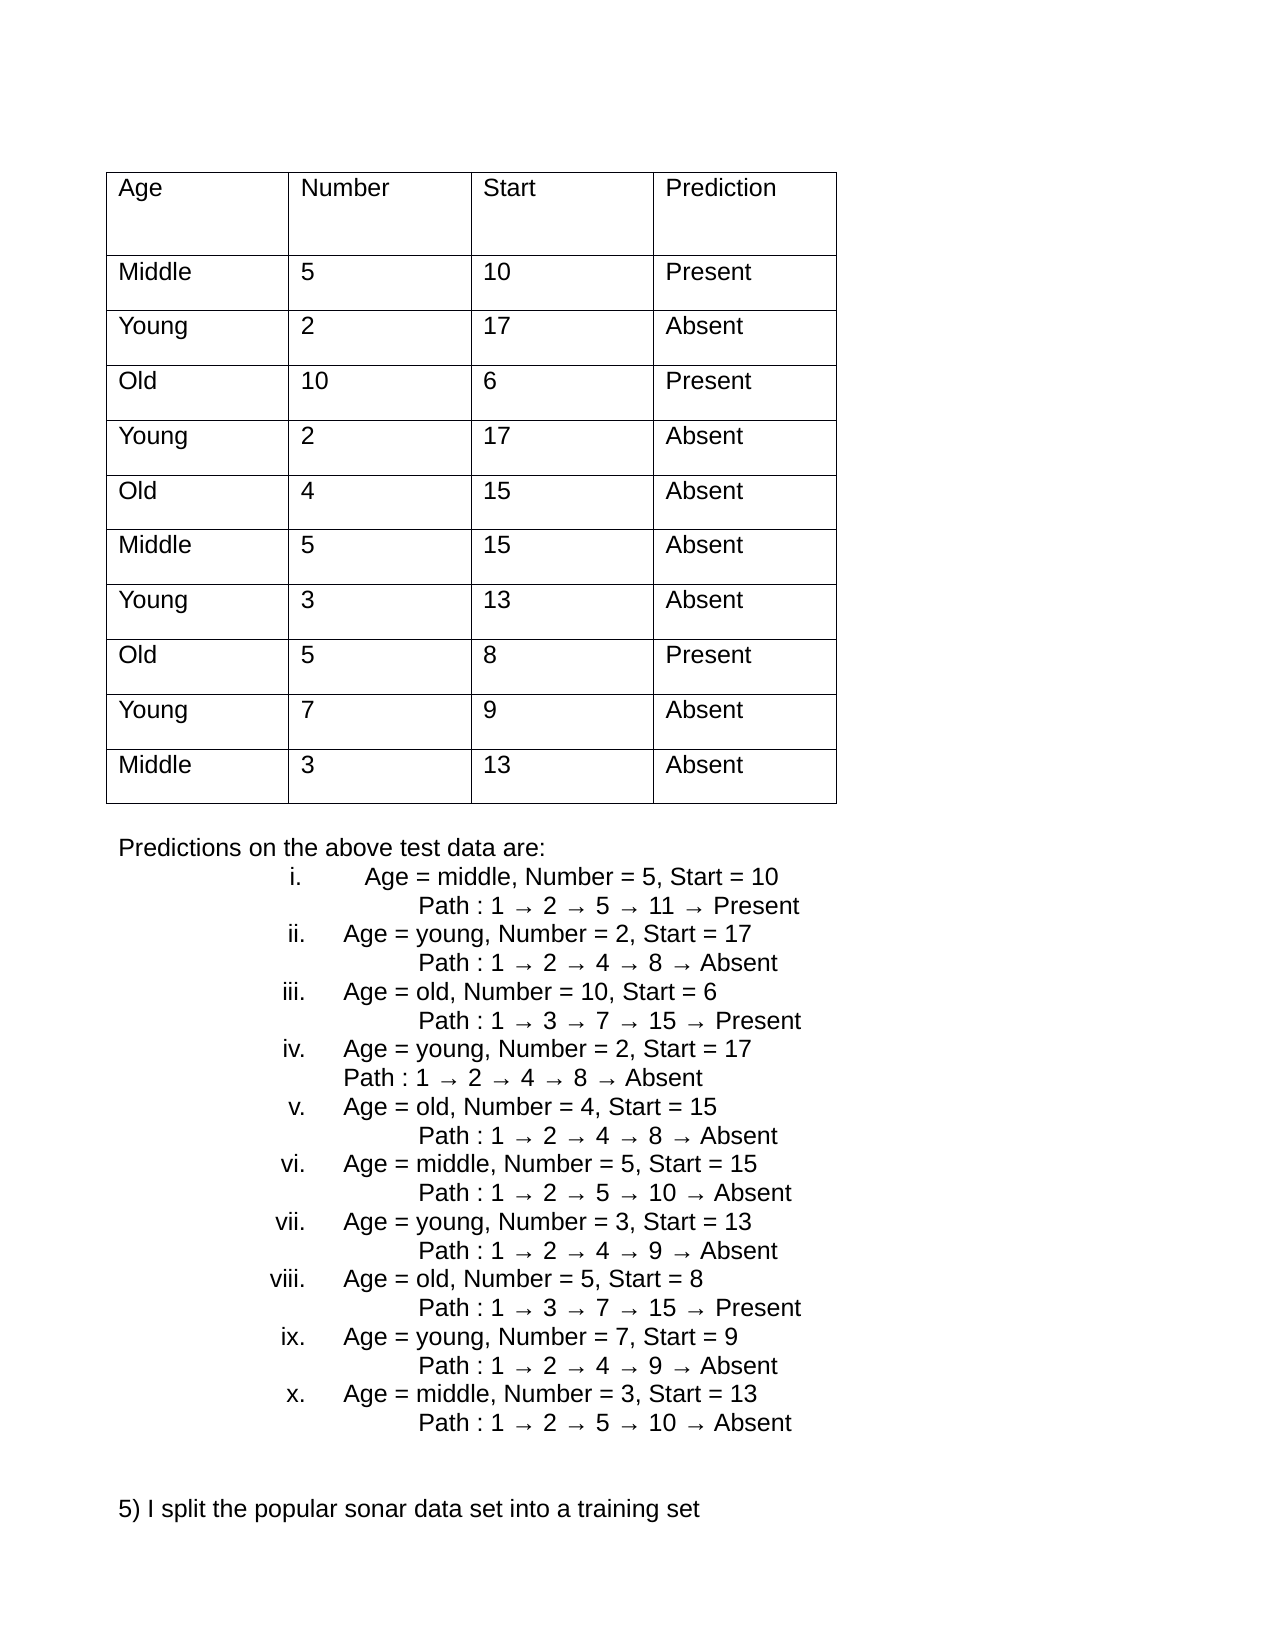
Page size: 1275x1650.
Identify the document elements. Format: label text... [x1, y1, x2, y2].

table_cell 15 [472, 476, 653, 529]
table_cell 2 [289, 421, 471, 474]
table_cell Absent [654, 750, 836, 803]
table_cell 5 [289, 256, 471, 310]
list Age = old, Number = 10, Start = 6 [306, 977, 1157, 1006]
list Age = middle, Number = 3, Start = 13 [306, 1379, 1157, 1408]
table_cell Present [654, 366, 836, 420]
table_header Number [289, 173, 471, 255]
text Path : 1 → 2 → 4 → 8 → Absent [343, 1121, 1157, 1149]
table_cell Old [107, 366, 288, 420]
table_cell 8 [472, 640, 653, 694]
text Path : 1 → 2 → 5 → 10 → Absent [343, 1408, 1157, 1437]
list Age = young, Number = 2, Start = 17 [306, 919, 1157, 948]
table_cell 3 [289, 750, 471, 803]
table_cell 6 [472, 366, 653, 420]
table_cell 17 [472, 421, 653, 474]
table_cell Absent [654, 311, 836, 365]
text Path : 1 → 2 → 4 → 9 → Absent [343, 1236, 1157, 1264]
table_cell Absent [654, 530, 836, 584]
table_cell 15 [472, 530, 653, 584]
table_cell 7 [289, 695, 471, 748]
table_cell Present [654, 256, 836, 310]
text Path : 1 → 2 → 4 → 8 → Absent [343, 948, 1157, 977]
table_cell Middle [107, 256, 288, 310]
list Age = old, Number = 4, Start = 15 [306, 1092, 1157, 1121]
table_cell Present [654, 640, 836, 694]
list Age = middle, Number = 5, Start = 10 [289, 862, 1157, 891]
table_cell 9 [472, 695, 653, 748]
table_cell 5 [289, 530, 471, 584]
table_cell Old [107, 640, 288, 694]
table_header Age [107, 173, 288, 255]
table_cell Young [107, 421, 288, 474]
list Age = old, Number = 5, Start = 8 [306, 1264, 1157, 1293]
table_cell Old [107, 476, 288, 529]
table_cell 10 [472, 256, 653, 310]
table_cell Young [107, 585, 288, 639]
text Path : 1 → 2 → 4 → 8 → Absent [268, 1063, 1157, 1092]
table_cell Middle [107, 750, 288, 803]
table_cell Absent [654, 695, 836, 748]
text Predictions on the above test data are: [118, 833, 1157, 862]
table_cell 3 [289, 585, 471, 639]
list Age = young, Number = 3, Start = 13 [306, 1207, 1157, 1236]
table_cell Absent [654, 421, 836, 474]
table_cell 5 [289, 640, 471, 694]
table_cell 2 [289, 311, 471, 365]
table_cell 10 [289, 366, 471, 420]
text Path : 1 → 3 → 7 → 15 → Present [343, 1006, 1157, 1034]
table_cell 13 [472, 585, 653, 639]
text 5) I split the popular sonar data set into a training set [118, 1437, 1157, 1523]
table_cell 4 [289, 476, 471, 529]
table_cell Middle [107, 530, 288, 584]
table_cell 17 [472, 311, 653, 365]
text Path : 1 → 2 → 5 → 11 → Present [343, 891, 1157, 919]
list Age = young, Number = 7, Start = 9 [306, 1322, 1157, 1351]
text Path : 1 → 3 → 7 → 15 → Present [343, 1293, 1157, 1322]
table_header Start [472, 173, 653, 255]
table_cell 13 [472, 750, 653, 803]
list Age = middle, Number = 5, Start = 15 [306, 1149, 1157, 1178]
table_cell Absent [654, 476, 836, 529]
table_cell Young [107, 311, 288, 365]
text Path : 1 → 2 → 5 → 10 → Absent [343, 1178, 1157, 1207]
table_cell Absent [654, 585, 836, 639]
text Path : 1 → 2 → 4 → 9 → Absent [343, 1351, 1157, 1379]
table_header Prediction [654, 173, 836, 255]
table_cell Young [107, 695, 288, 748]
list Age = young, Number = 2, Start = 17 [306, 1034, 1157, 1063]
